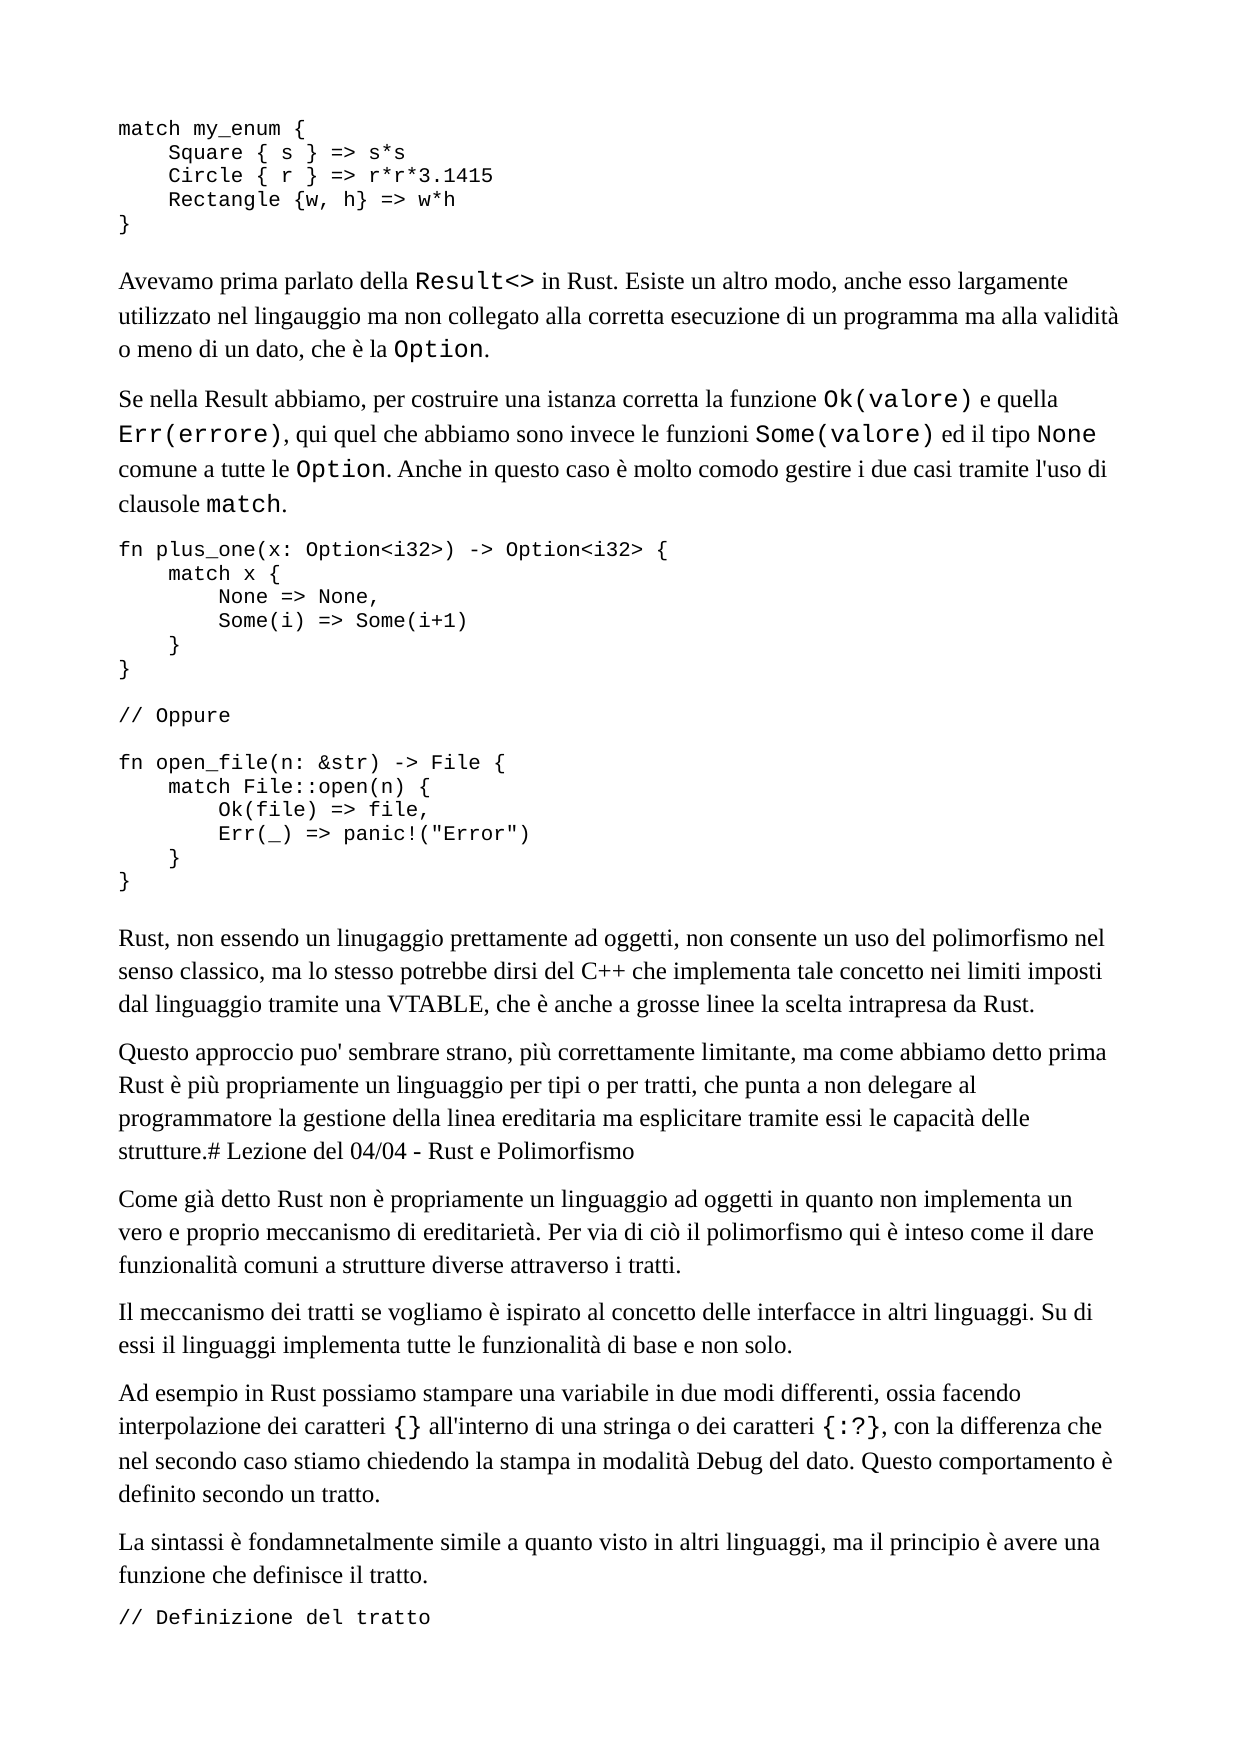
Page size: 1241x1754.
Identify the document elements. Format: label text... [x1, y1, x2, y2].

text } [118, 870, 1122, 894]
text } [118, 634, 1122, 657]
text match File::open(n) { [118, 776, 1122, 799]
text Ad esempio in Rust possiamo stampare una variabile in due modi differenti, ossia facendo interpolazione dei caratteri {} all'interno di una stringa o dei caratteri {:?}, con la differenza che nel secondo caso stiamo chiedendo la stampa in modalità Debug del dato. Questo comportamento è definito secondo un tratto. [118, 1378, 1122, 1508]
text match x { [118, 563, 1122, 587]
text } [118, 847, 1122, 870]
text None => None, [118, 587, 1122, 610]
text La sintassi è fondamnetalmente simile a quanto visto in altri linguaggi, ma il principio è avere una funzione che definisce il tratto. [118, 1527, 1122, 1588]
text Circle { r } => r*r*3.1415 [118, 165, 1122, 189]
text // Definizione del tratto [118, 1607, 1122, 1631]
text } [118, 657, 1122, 681]
text Some(i) => Some(i+1) [118, 610, 1122, 634]
text Rectangle {w, h} => w*h [118, 189, 1122, 213]
text Come già detto Rust non è propriamente un linguaggio ad oggetti in quanto non implementa un vero e proprio meccanismo di ereditarietà. Per via di ciò il polimorfismo qui è inteso come il dare funzionalità comuni a strutture diverse attraverso i tratti. [118, 1184, 1122, 1278]
text Err(_) => panic!("Error") [118, 823, 1122, 847]
text Questo approccio puo' sembrare strano, più correttamente limitante, ma come abbiamo detto prima Rust è più propriamente un linguaggio per tipi o per tratti, che punta a non delegare al programmatore la gestione della linea ereditaria ma esplicitare tramite essi le capacità delle strutture.# Lezione del 04/04 - Rust e Polimorfismo [118, 1037, 1122, 1165]
text match my_enum { [118, 118, 1122, 142]
text } [118, 213, 1122, 236]
text Se nella Result abbiamo, per costruire una istanza corretta la funzione Ok(valore) e quella Err(errore), qui quel che abbiamo sono invece le funzioni Some(valore) ed il tipo None comune a tutte le Option. Anche in questo caso è molto comodo gestire i due casi tramite l'uso di clausole match. [118, 384, 1122, 520]
text // Oppure [118, 705, 1122, 728]
text Square { s } => s*s [118, 142, 1122, 165]
text Rust, non essendo un linugaggio prettamente ad oggetti, non consente un uso del polimorfismo nel senso classico, ma lo stesso potrebbe dirsi del C++ che implementa tale concetto nei limiti imposti dal linguaggio tramite una VTABLE, che è anche a grosse linee la scelta intrapresa da Rust. [118, 923, 1122, 1018]
text Il meccanismo dei tratti se vogliamo è ispirato al concetto delle interfacce in altri linguaggi. Su di essi il linguaggi implementa tutte le funzionalità di base e non solo. [118, 1297, 1122, 1359]
text fn plus_one(x: Option<i32>) -> Option<i32> { [118, 539, 1122, 563]
text Ok(file) => file, [118, 799, 1122, 823]
text fn open_file(n: &str) -> File { [118, 752, 1122, 776]
text Avevamo prima parlato della Result<> in Rust. Esiste un altro modo, anche esso largamente utilizzato nel lingauggio ma non collegato alla corretta esecuzione di un programma ma alla validità o meno di un dato, che è la Option. [118, 266, 1122, 365]
